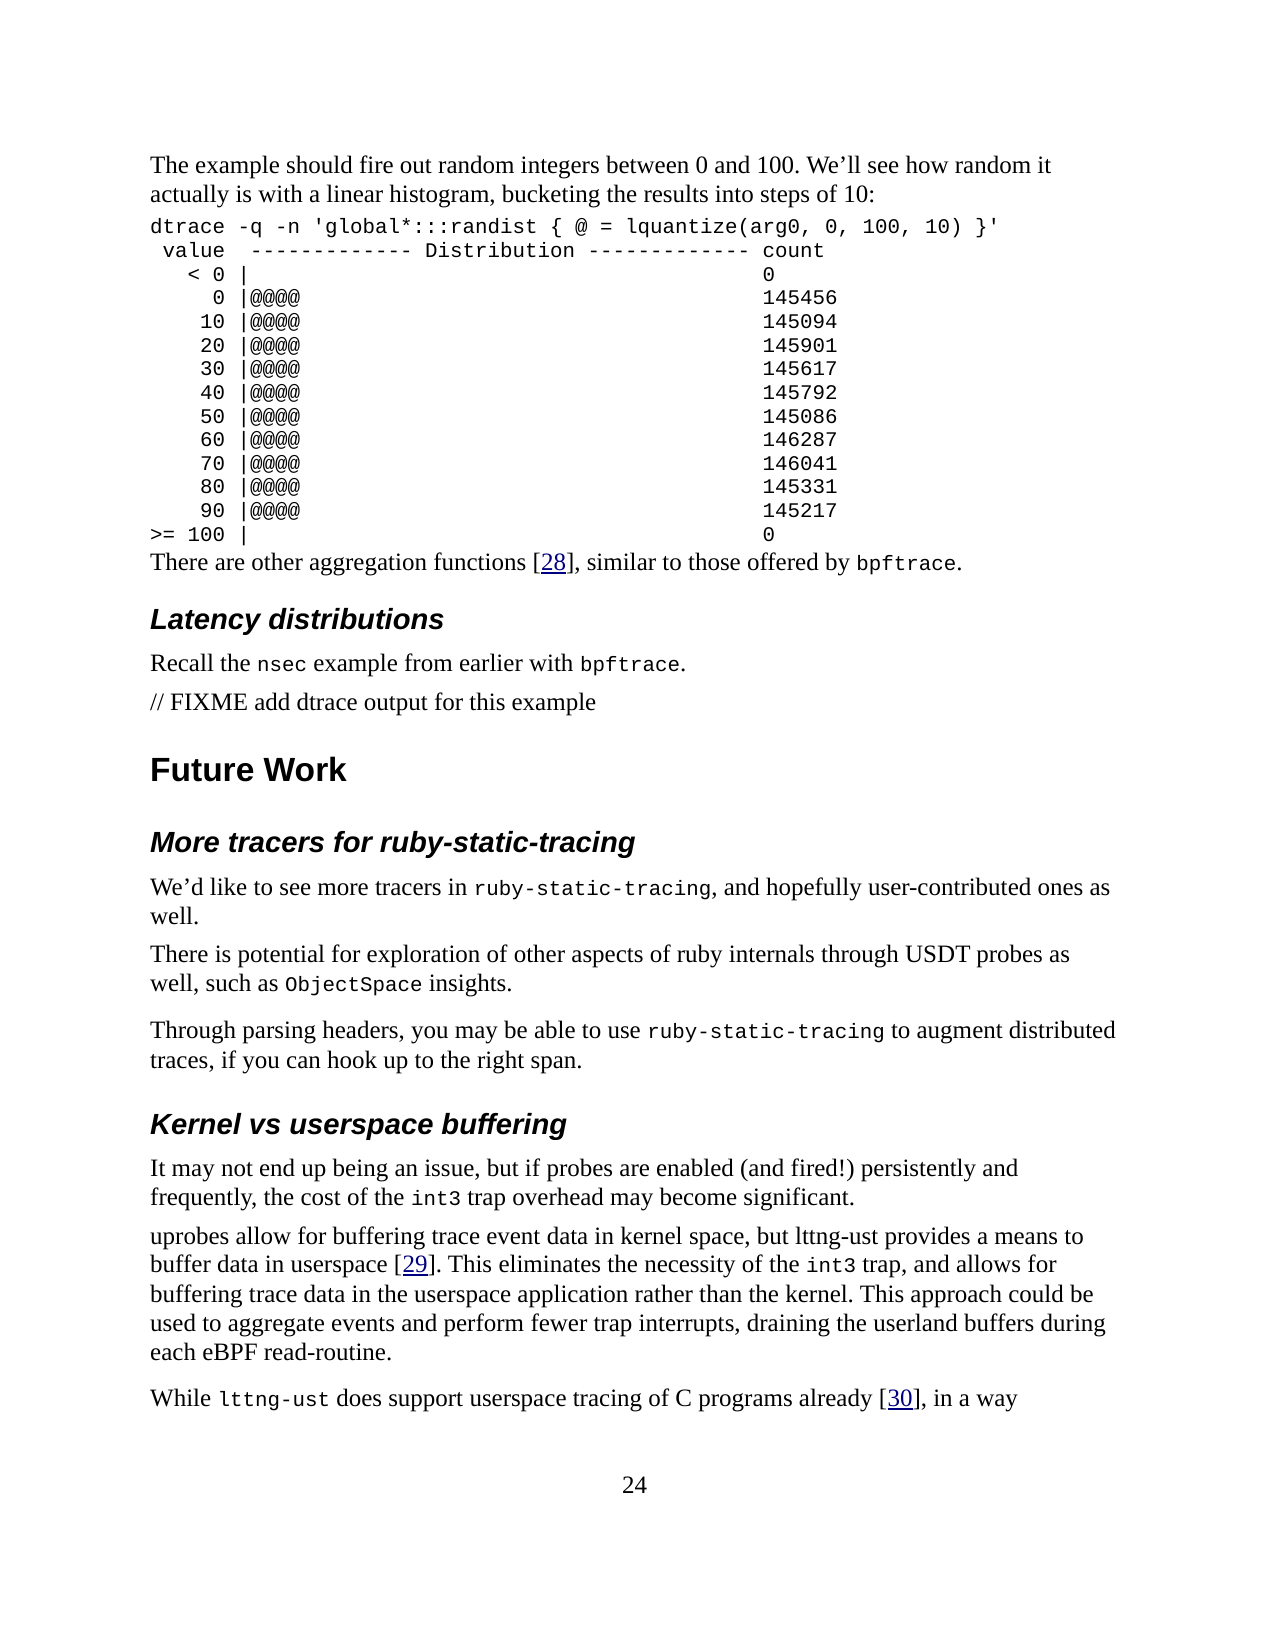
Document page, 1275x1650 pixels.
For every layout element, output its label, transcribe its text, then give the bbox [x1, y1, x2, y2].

subtitle Latency distributions [150, 602, 1125, 636]
text Recall the nsec example from earlier with bpftrace. [150, 648, 1125, 678]
text We’d like to see more tracers in ruby-static-tracing, and hopefully user-contributed ones as well. [150, 872, 1125, 930]
subtitle Future Work [150, 749, 1125, 788]
text It may not end up being an issue, but if probes are enabled (and fired!) persistently and frequently, the cost of the int3 trap overhead may become significant. [150, 1153, 1125, 1212]
text value ------------- Distribution ------------- count [150, 240, 1125, 264]
text Through parsing headers, you may be able to use ruby-static-tracing to augment distributed traces, if you can hook up to the right span. [150, 1015, 1125, 1073]
text The example should fire out random integers between 0 and 100. We’ll see how random it actually is with a linear histogram, bucketing the results into steps of 10: [150, 150, 1125, 207]
text 10 |@@@@ 145094 [150, 311, 1125, 335]
text There is potential for exploration of other aspects of ruby internals through USDT probes as well, such as ObjectSpace insights. [150, 939, 1125, 997]
text // FIXME add dtrace output for this example [150, 687, 1125, 715]
text < 0 | 0 [150, 264, 1125, 287]
text 20 |@@@@ 145901 [150, 335, 1125, 358]
text 70 |@@@@ 146041 [150, 453, 1125, 477]
text uprobes allow for buffering trace event data in kernel space, but lttng-ust provides a means to buffer data in userspace [29]. This eliminates the necessity of the int3 trap, and allows for buffering trace data in the userspace application rather than the kernel. This approach could be used to aggregate events and perform fewer trap interrupts, draining the userland buffers during each eBPF read-routine. [150, 1221, 1125, 1365]
text 50 |@@@@ 145086 [150, 406, 1125, 429]
text 80 |@@@@ 145331 [150, 477, 1125, 500]
text 60 |@@@@ 146287 [150, 429, 1125, 453]
text While lttng-ust does support userspace tracing of C programs already [30], in a way [150, 1383, 1125, 1413]
subtitle Kernel vs userspace buffering [150, 1107, 1125, 1141]
text 40 |@@@@ 145792 [150, 382, 1125, 406]
text 0 |@@@@ 145456 [150, 287, 1125, 311]
text 90 |@@@@ 145217 [150, 500, 1125, 524]
text 30 |@@@@ 145617 [150, 358, 1125, 382]
subtitle More tracers for ruby-static-tracing [150, 826, 1125, 859]
text dtrace -q -n 'global*:::randist { @ = lquantize(arg0, 0, 100, 10) }' [150, 216, 1125, 240]
text There are other aggregation functions [28], similar to those offered by bpftrace. [150, 547, 1125, 577]
text >= 100 | 0 [150, 524, 1125, 547]
